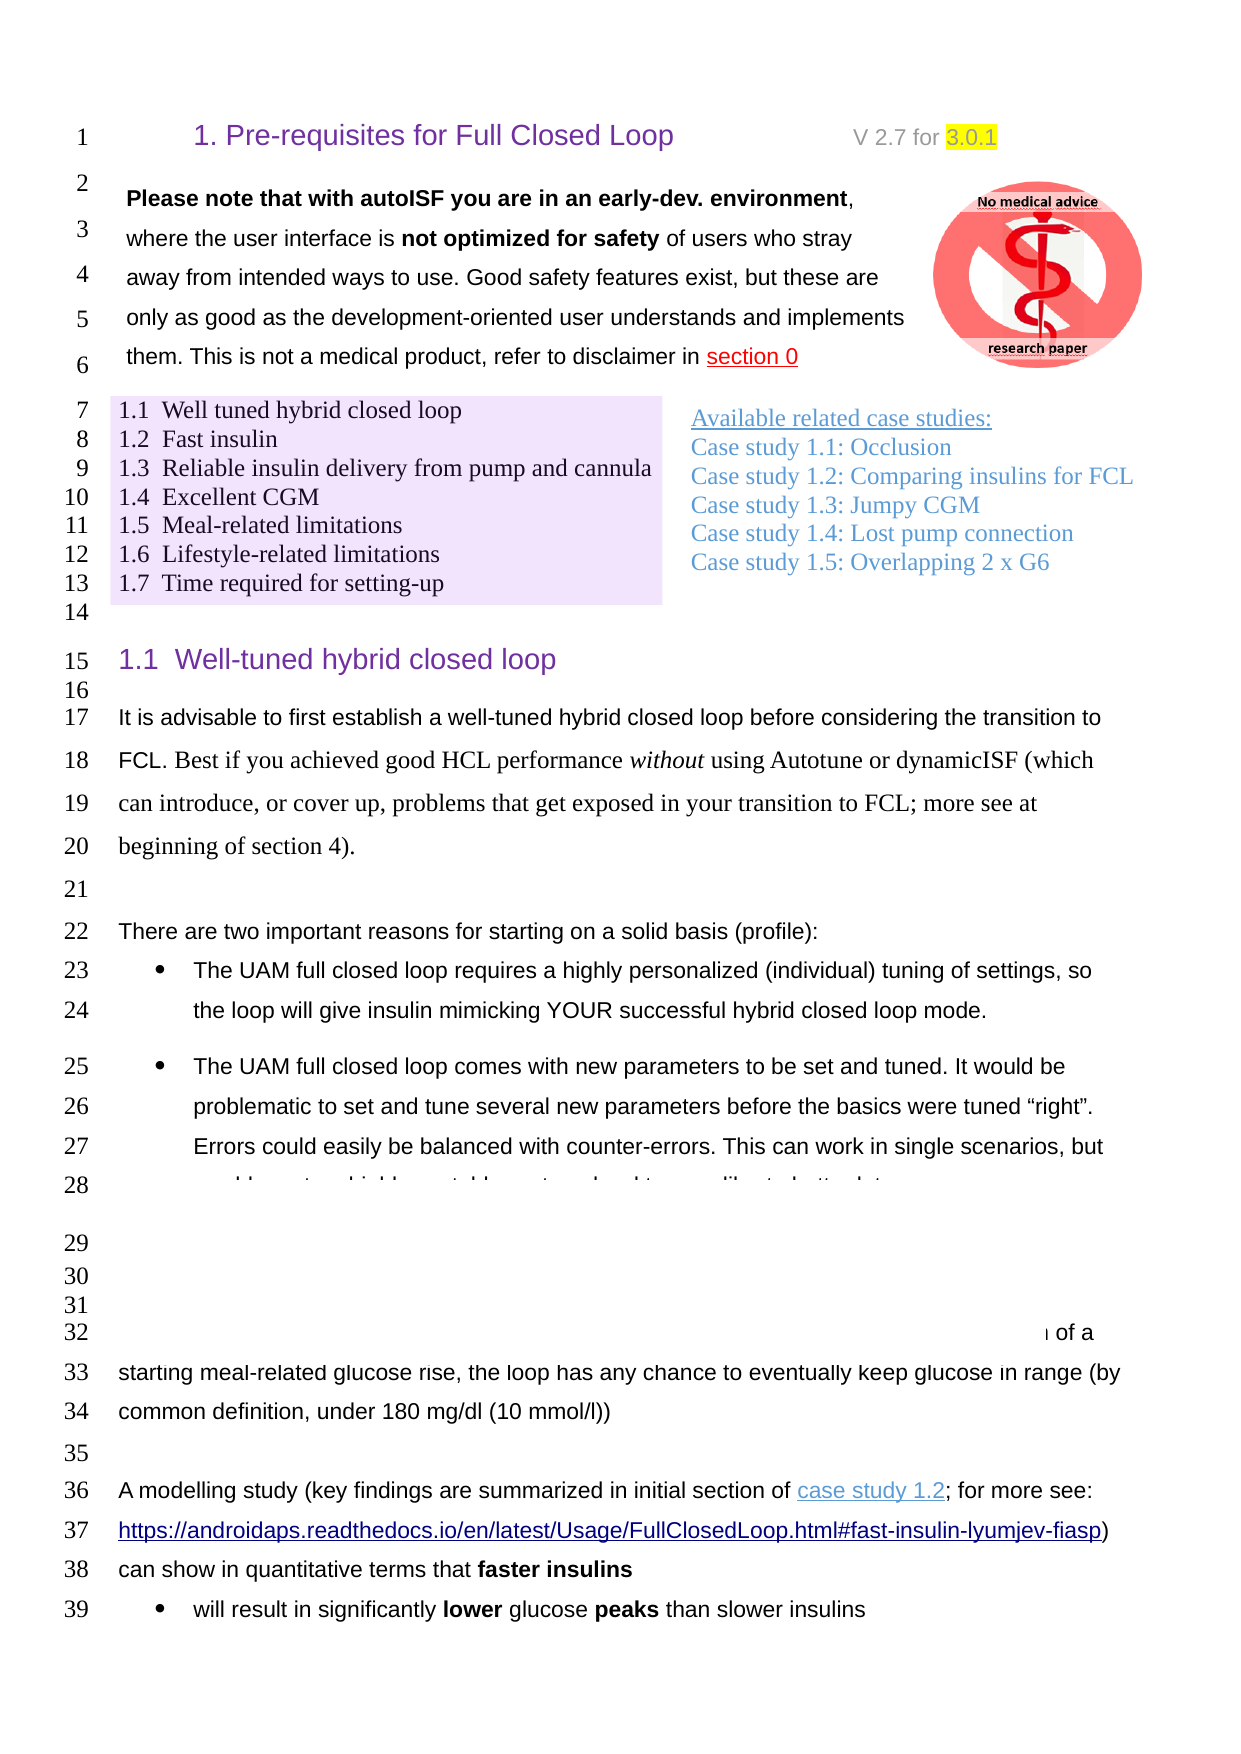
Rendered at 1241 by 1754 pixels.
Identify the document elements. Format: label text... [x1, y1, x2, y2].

list 1. Pre-requisites for Full Closed Loop V 2.7 for 3.0.1 [914, 168, 1163, 380]
text Please note that with autoISF you are in an early-dev. environment, where the user interface is not optimized for safety of users who stray away from intended ways to use. Good safety features exist, but these are only as good as the development-oriented user understands and implements them. This is not a medical product, refer to disclaimer in section 0 [126, 185, 911, 370]
text 1.7 Time required for setting-up [663, 568, 1122, 597]
list The UAM full closed loop requires a highly personalized (individual) tuning of settings, so the loop will give insulin mimicking YOUR successful hybrid closed loop mode. [156, 957, 1122, 1023]
text Case study 1.4: Lost pump connection [691, 518, 1139, 547]
text Case study 1.2: Comparing insulins for FCL [691, 461, 1139, 490]
text 1.2 Fast insulin (Lyumjev, Fiasp, Apidra?) [1046, 1257, 1122, 1291]
text Case study 1.3: Jumpy CGM [691, 490, 1139, 518]
text 1.2 Fast insulin [663, 424, 676, 453]
text If the user does not bolus for meals, clearly a very fast insulin is needed so, upon realization of a starting meal-related glucose rise, the loop has any chance to eventually keep glucose in range (by common definition, under 180 mg/dl (10 mmol/l)) [118, 1319, 1122, 1425]
text It is advisable to first establish a well-tuned hybrid closed loop before considering the transition to FCL. Best if you achieved good HCL performance without using Autotune or dynamicISF (which can introduce, or cover up, problems that get exposed in your transition to FCL; more see at beginning of section 4). [118, 704, 1122, 860]
text 1.1 Well-tuned hybrid closed loop [118, 642, 1122, 676]
list 1. Pre-requisites for Full Closed Loop V 2.7 for 3.0.1 [83, 1180, 1046, 1365]
text A modelling study (key findings are summarized in initial section of case study 1.2; for more see: https://androidaps.readthedocs.io/en/latest/Usage/FullClosedLoop.html#fast-insulin-lyumjev-fiasp) can show in quantitative terms that faster insulins [118, 1477, 1122, 1583]
text Case study 1.1: Occlusion [691, 432, 1139, 461]
text 1.4 Excellent CGM [663, 482, 676, 510]
list will result in significantly lower glucose peaks than slower insulins [156, 1596, 1122, 1623]
text Available related case studies: [691, 403, 1139, 432]
text 1.1 Well tuned hybrid closed loop [118, 395, 1122, 424]
text There are two important reasons for starting on a solid basis (profile): [118, 918, 1122, 944]
list The UAM full closed loop comes with new parameters to be set and tuned. It would be problematic to set and tune several new parameters before the basics were tuned “right”. Errors could easily be balanced with counter-errors. This can work in single scenarios, but would create a highly unstable system, hard to re-calibrate better later. [156, 1053, 1122, 1198]
text Case study 1.5: Overlapping 2 x G6 [691, 547, 1139, 576]
list 1. Pre-requisites for Full Closed Loop V 2.7 for 3.0.1 [193, 118, 1122, 152]
